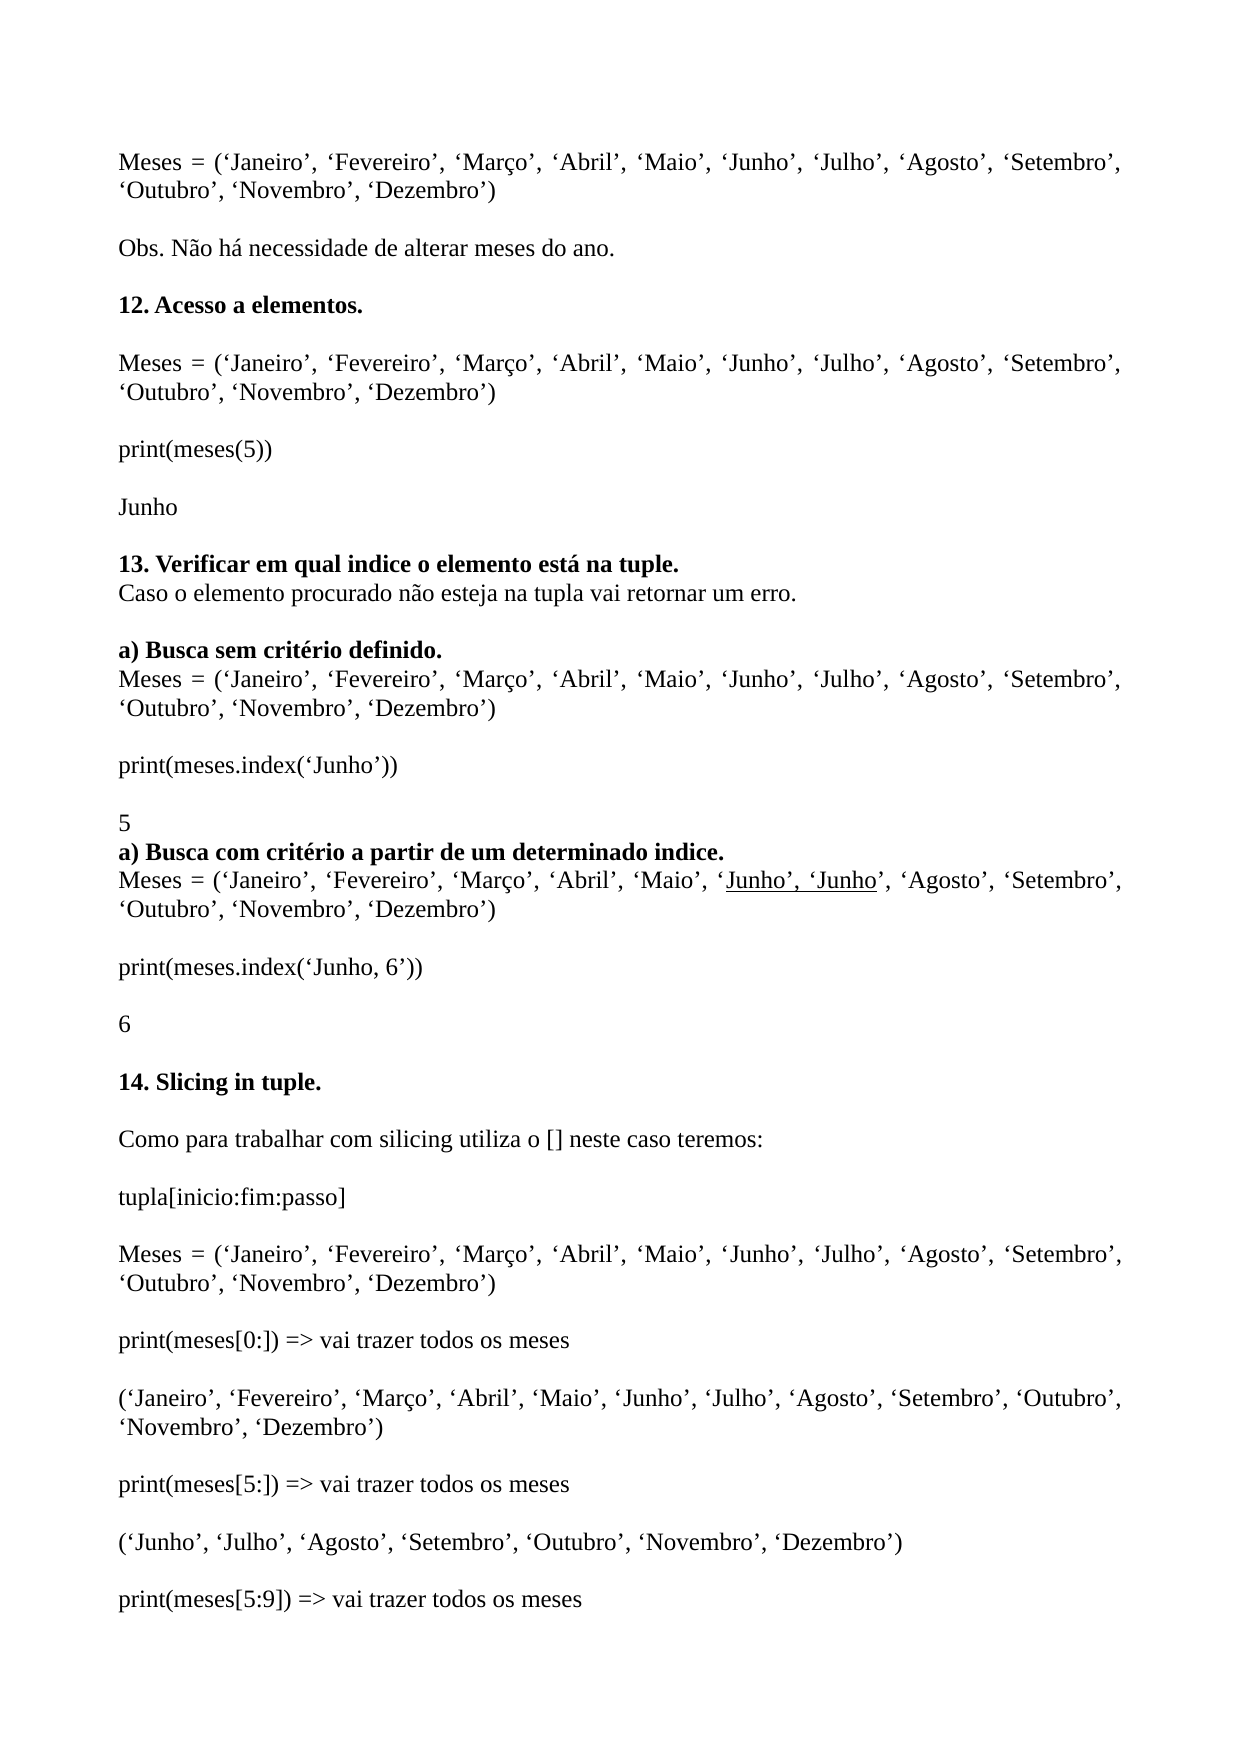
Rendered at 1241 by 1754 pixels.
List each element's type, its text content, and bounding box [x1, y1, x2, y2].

text 12. Acesso a elementos. [118, 291, 1122, 319]
text print(meses[0:]) => vai trazer todos os meses [118, 1326, 1122, 1354]
text Caso o elemento procurado não esteja na tupla vai retornar um erro. [118, 578, 1122, 607]
text print(meses.index(‘Junho, 6’)) [118, 952, 1122, 981]
text tupla[inicio:fim:passo] [118, 1182, 1122, 1211]
text Meses = (‘Janeiro’, ‘Fevereiro’, ‘Março’, ‘Abril’, ‘Maio’, ‘Junho’, ‘Julho’, ‘Agosto’, ‘Setembro’, ‘Outubro’, ‘Novembro’, ‘Dezembro’) [118, 348, 1122, 406]
text (‘Janeiro’, ‘Fevereiro’, ‘Março’, ‘Abril’, ‘Maio’, ‘Junho’, ‘Julho’, ‘Agosto’, ‘Setembro’, ‘Outubro’, ‘Novembro’, ‘Dezembro’) [118, 1383, 1122, 1441]
text Como para trabalhar com silicing utiliza o [] neste caso teremos: [118, 1124, 1122, 1153]
text print(meses(5)) [118, 434, 1122, 463]
text 13. Verificar em qual indice o elemento está na tuple. [118, 549, 1122, 578]
text a) Busca com critério a partir de um determinado indice. [118, 837, 1122, 866]
text Meses = (‘Janeiro’, ‘Fevereiro’, ‘Março’, ‘Abril’, ‘Maio’, ‘Junho’, ‘Julho’, ‘Agosto’, ‘Setembro’, ‘Outubro’, ‘Novembro’, ‘Dezembro’) [118, 1239, 1122, 1297]
text Meses = (‘Janeiro’, ‘Fevereiro’, ‘Março’, ‘Abril’, ‘Maio’, ‘Junho’, ‘Junho’, ‘Agosto’, ‘Setembro’, ‘Outubro’, ‘Novembro’, ‘Dezembro’) [118, 866, 1122, 923]
text a) Busca sem critério definido. [118, 636, 1122, 664]
text Meses = (‘Janeiro’, ‘Fevereiro’, ‘Março’, ‘Abril’, ‘Maio’, ‘Junho’, ‘Julho’, ‘Agosto’, ‘Setembro’, ‘Outubro’, ‘Novembro’, ‘Dezembro’) [118, 664, 1122, 722]
text Meses = (‘Janeiro’, ‘Fevereiro’, ‘Março’, ‘Abril’, ‘Maio’, ‘Junho’, ‘Julho’, ‘Agosto’, ‘Setembro’, ‘Outubro’, ‘Novembro’, ‘Dezembro’) [118, 147, 1122, 204]
text (‘Junho’, ‘Julho’, ‘Agosto’, ‘Setembro’, ‘Outubro’, ‘Novembro’, ‘Dezembro’) [118, 1527, 1122, 1556]
text print(meses.index(‘Junho’)) [118, 751, 1122, 779]
text print(meses[5:9]) => vai trazer todos os meses [118, 1584, 1122, 1613]
text 14. Slicing in tuple. [118, 1067, 1122, 1096]
text Obs. Não há necessidade de alterar meses do ano. [118, 233, 1122, 262]
text Junho [118, 492, 1122, 521]
text print(meses[5:]) => vai trazer todos os meses [118, 1469, 1122, 1498]
text 6 [118, 1009, 1122, 1038]
text 5 [118, 808, 1122, 837]
